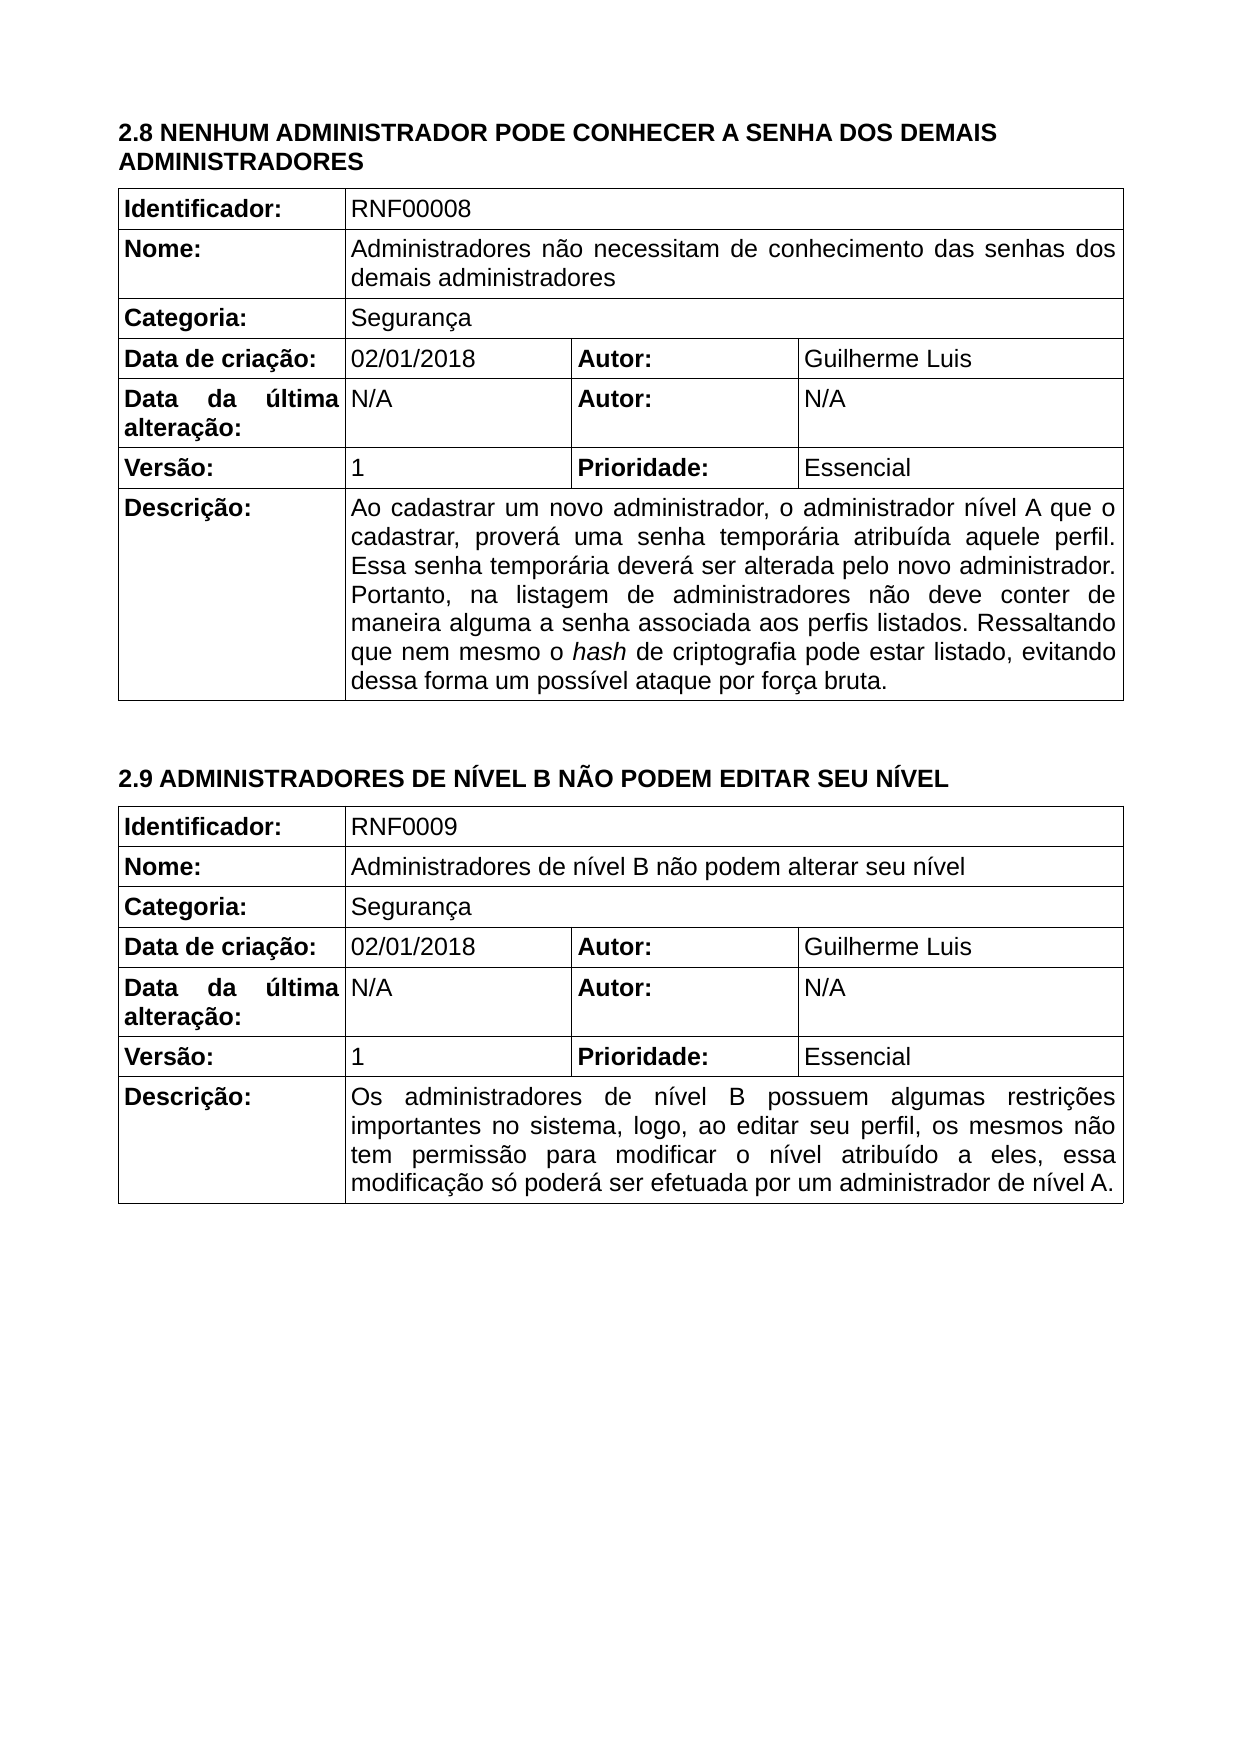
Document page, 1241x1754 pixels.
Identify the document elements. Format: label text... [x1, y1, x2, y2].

table_cell Guilherme Luis [799, 339, 1123, 378]
table_cell N/A [346, 379, 571, 447]
table_cell Ao cadastrar um novo administrador, o administrador nível A que o cadastrar, proverá uma senha temporária atribuída aquele perfil. Essa senha temporária deverá ser alterada pelo novo administrador. Portanto, na listagem de administradores não deve conter de maneira alguma a senha associada aos perfis listados. Ressaltando que nem mesmo o hash de criptografia pode estar listado, evitando dessa forma um possível ataque por força bruta. [346, 489, 1123, 700]
table_cell Administradores não necessitam de conhecimento das senhas dos demais administradores [346, 230, 1123, 297]
table_header Identificador: [119, 807, 345, 846]
table_cell Autor: [572, 928, 798, 967]
table_cell N/A [799, 379, 1123, 447]
table_cell Autor: [572, 379, 798, 447]
table_cell 1 [346, 1037, 571, 1076]
table_cell 02/01/2018 [346, 928, 571, 967]
table_cell Descrição: [119, 1077, 345, 1203]
table_header Identificador: [119, 189, 345, 228]
table_cell N/A [799, 968, 1123, 1036]
table_cell N/A [346, 968, 571, 1036]
table_cell 02/01/2018 [346, 339, 571, 378]
table_cell Autor: [572, 339, 798, 378]
table_cell Versão: [119, 1037, 345, 1076]
table_cell Versão: [119, 448, 345, 487]
table_cell Os administradores de nível B possuem algumas restrições importantes no sistema, logo, ao editar seu perfil, os mesmos não tem permissão para modificar o nível atribuído a eles, essa modificação só poderá ser efetuada por um administrador de nível A. [346, 1077, 1123, 1203]
table_cell Categoria: [119, 299, 345, 338]
table_header RNF00008 [346, 189, 1123, 228]
table_cell Data da última alteração: [119, 379, 345, 447]
table_cell 1 [346, 448, 571, 487]
table_cell Essencial [799, 1037, 1123, 1076]
table_cell Data de criação: [119, 339, 345, 378]
table_cell Administradores de nível B não podem alterar seu nível [346, 847, 1123, 886]
table_header RNF0009 [346, 807, 1123, 846]
table_cell Data da última alteração: [119, 968, 345, 1036]
table_cell Autor: [572, 968, 798, 1036]
table_cell Categoria: [119, 887, 345, 927]
table_cell Data de criação: [119, 928, 345, 967]
table_cell Nome: [119, 230, 345, 297]
table_cell Prioridade: [572, 448, 798, 487]
table_cell Segurança [346, 887, 1123, 927]
table_cell Guilherme Luis [799, 928, 1123, 967]
table_cell Descrição: [119, 489, 345, 700]
subtitle 2.8 NENHUM ADMINISTRADOR PODE CONHECER A SENHA DOS DEMAIS ADMINISTRADORES [118, 118, 1122, 176]
table_cell Prioridade: [572, 1037, 798, 1076]
table_cell Segurança [346, 299, 1123, 338]
subtitle 2.9 ADMINISTRADORES DE NÍVEL B NÃO PODEM EDITAR SEU NÍVEL [118, 764, 1122, 793]
table_cell Nome: [119, 847, 345, 886]
table_cell Essencial [799, 448, 1123, 487]
